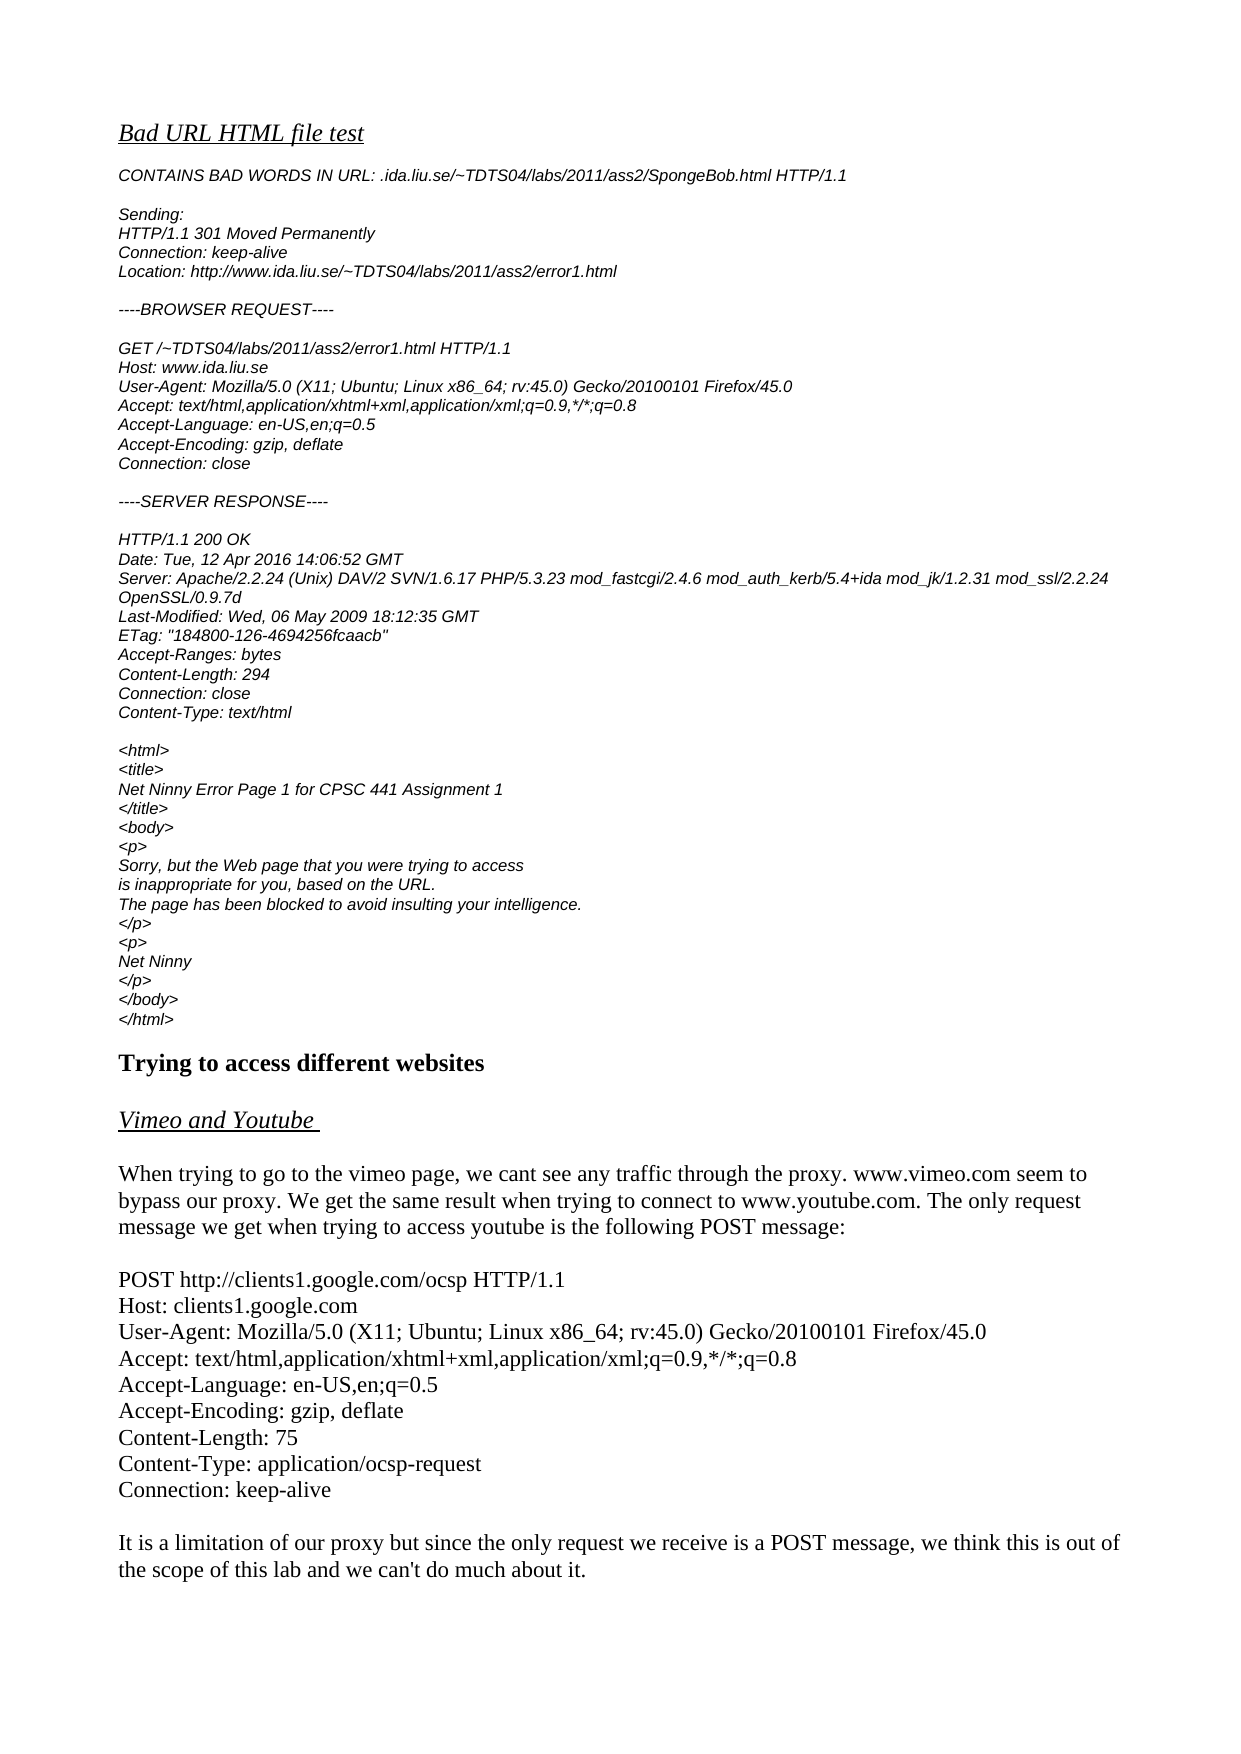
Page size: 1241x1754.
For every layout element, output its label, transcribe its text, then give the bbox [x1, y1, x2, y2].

text Accept: text/html,application/xhtml+xml,application/xml;q=0.9,*/*;q=0.8 [118, 1345, 1122, 1371]
text GET /~TDTS04/labs/2011/ass2/error1.html HTTP/1.1 [118, 338, 1122, 358]
text Bad URL HTML file test [118, 118, 1122, 147]
text Connection: keep-alive [118, 1477, 1122, 1503]
text Server: Apache/2.2.24 (Unix) DAV/2 SVN/1.6.17 PHP/5.3.23 mod_fastcgi/2.4.6 mod_auth_kerb/5.4+ida mod_jk/1.2.31 mod_ssl/2.2.24 OpenSSL/0.9.7d [118, 568, 1122, 607]
text Content-Length: 294 [118, 664, 1122, 683]
text Sending: [118, 204, 1122, 223]
text <title> [118, 760, 1122, 779]
text Date: Tue, 12 Apr 2016 14:06:52 GMT [118, 549, 1122, 568]
text The page has been blocked to avoid insulting your intelligence. [118, 894, 1122, 913]
text ----SERVER RESPONSE---- [118, 492, 1122, 511]
text Trying to access different websites [118, 1048, 1122, 1076]
text User-Agent: Mozilla/5.0 (X11; Ubuntu; Linux x86_64; rv:45.0) Gecko/20100101 Firefox/45.0 [118, 377, 1122, 396]
text Accept: text/html,application/xhtml+xml,application/xml;q=0.9,*/*;q=0.8 [118, 396, 1122, 415]
text Host: www.ida.liu.se [118, 358, 1122, 377]
text Content-Type: text/html [118, 703, 1122, 722]
text Content-Length: 75 [118, 1424, 1122, 1450]
text </html> [118, 1009, 1122, 1028]
text Accept-Language: en-US,en;q=0.5 [118, 1371, 1122, 1397]
text <p> [118, 837, 1122, 856]
text HTTP/1.1 301 Moved Permanently [118, 223, 1122, 243]
text Last-Modified: Wed, 06 May 2009 18:12:35 GMT [118, 607, 1122, 626]
text It is a limitation of our proxy but since the only request we receive is a POST message, we think this is out of the scope of this lab and we can't do much about it. [118, 1529, 1122, 1582]
text User-Agent: Mozilla/5.0 (X11; Ubuntu; Linux x86_64; rv:45.0) Gecko/20100101 Firefox/45.0 [118, 1318, 1122, 1345]
text <html> [118, 741, 1122, 760]
text ----BROWSER REQUEST---- [118, 300, 1122, 319]
text Net Ninny [118, 952, 1122, 971]
text Sorry, but the Web page that you were trying to access [118, 856, 1122, 875]
text Connection: keep-alive [118, 243, 1122, 262]
text Accept-Language: en-US,en;q=0.5 [118, 415, 1122, 434]
text Connection: close [118, 453, 1122, 473]
text Accept-Ranges: bytes [118, 645, 1122, 664]
text is inappropriate for you, based on the URL. [118, 875, 1122, 894]
text </p> [118, 971, 1122, 990]
text Accept-Encoding: gzip, deflate [118, 434, 1122, 453]
text Net Ninny Error Page 1 for CPSC 441 Assignment 1 [118, 779, 1122, 798]
text Connection: close [118, 683, 1122, 703]
text Vimeo and Youtube [118, 1105, 1122, 1134]
text </p> [118, 913, 1122, 933]
text Host: clients1.google.com [118, 1292, 1122, 1318]
text HTTP/1.1 200 OK [118, 530, 1122, 549]
text </body> [118, 990, 1122, 1009]
text Location: http://www.ida.liu.se/~TDTS04/labs/2011/ass2/error1.html [118, 262, 1122, 281]
text POST http://clients1.google.com/ocsp HTTP/1.1 [118, 1266, 1122, 1292]
text CONTAINS BAD WORDS IN URL: .ida.liu.se/~TDTS04/labs/2011/ass2/SpongeBob.html HTTP/1.1 [118, 166, 1122, 185]
text Content-Type: application/ocsp-request [118, 1450, 1122, 1477]
text </title> [118, 798, 1122, 818]
text ETag: "184800-126-4694256fcaacb" [118, 626, 1122, 645]
text <body> [118, 818, 1122, 837]
text <p> [118, 933, 1122, 952]
text Accept-Encoding: gzip, deflate [118, 1397, 1122, 1424]
text When trying to go to the vimeo page, we cant see any traffic through the proxy. www.vimeo.com seem to bypass our proxy. We get the same result when trying to connect to www.youtube.com. The only request message we get when trying to access youtube is the following POST message: [118, 1160, 1122, 1239]
